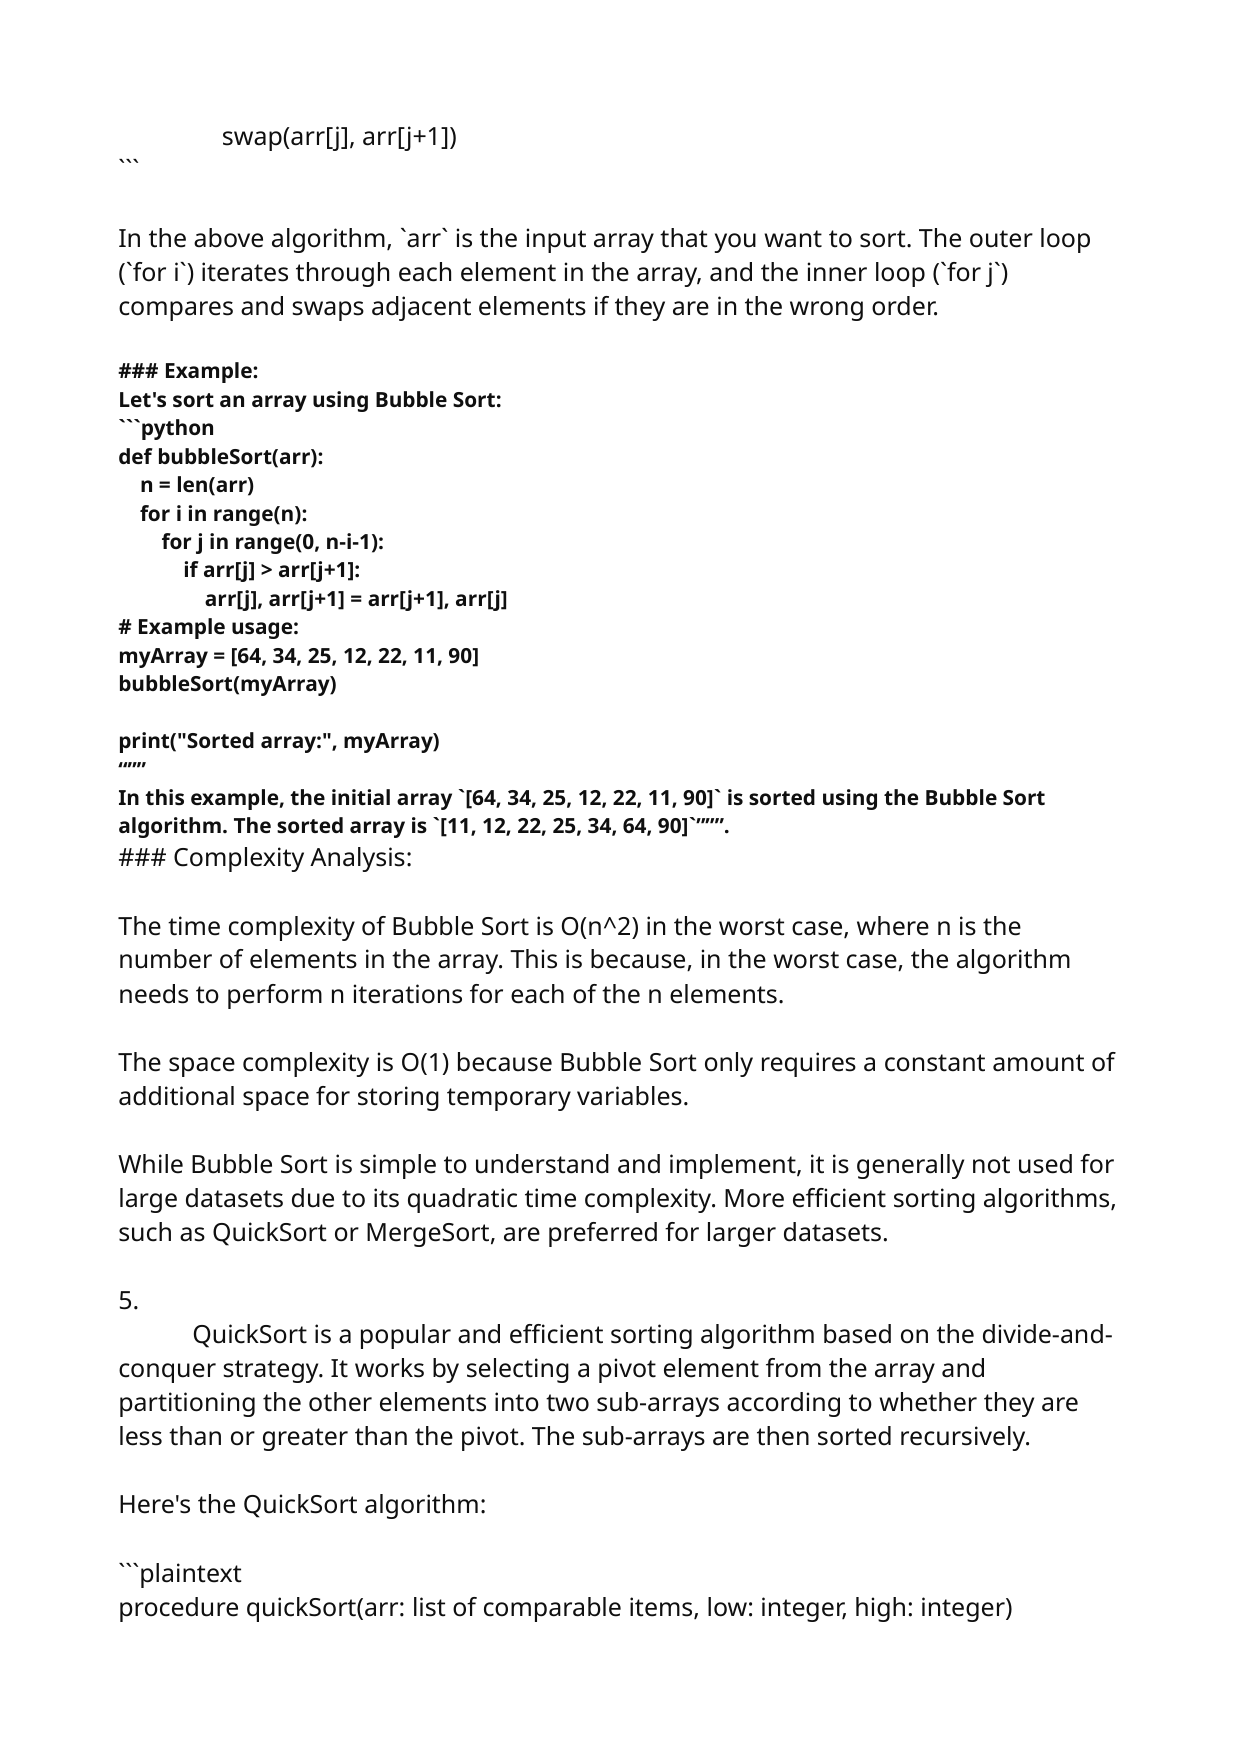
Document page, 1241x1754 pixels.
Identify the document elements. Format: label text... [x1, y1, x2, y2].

text # Example usage: [118, 612, 1122, 641]
text for i in range(n): [118, 499, 1122, 527]
text for j in range(0, n-i-1): [118, 527, 1122, 556]
text myArray = [64, 34, 25, 12, 22, 11, 90] [118, 641, 1122, 669]
text Let's sort an array using Bubble Sort: [118, 385, 1122, 413]
text ```plaintext [118, 1555, 1122, 1589]
text In this example, the initial array `[64, 34, 25, 12, 22, 11, 90]` is sorted using the Bubble Sort algorithm. The sorted array is `[11, 12, 22, 25, 34, 64, 90]`”””. [118, 783, 1122, 840]
text print("Sorted array:", myArray) [118, 726, 1122, 755]
text ``` [118, 152, 1122, 186]
text def bubbleSort(arr): [118, 442, 1122, 470]
text In the above algorithm, `arr` is the input array that you want to sort. The outer loop (`for i`) iterates through each element in the array, and the inner loop (`for j`) compares and swaps adjacent elements if they are in the wrong order. [118, 220, 1122, 322]
text n = len(arr) [118, 470, 1122, 499]
text The space complexity is O(1) because Bubble Sort only requires a constant amount of additional space for storing temporary variables. [118, 1044, 1122, 1112]
text 5. [118, 1283, 1122, 1317]
text ```python [118, 413, 1122, 442]
text The time complexity of Bubble Sort is O(n^2) in the worst case, where n is the number of elements in the array. This is because, in the worst case, the algorithm needs to perform n iterations for each of the n elements. [118, 908, 1122, 1010]
text bubbleSort(myArray) [118, 669, 1122, 698]
text swap(arr[j], arr[j+1]) [118, 118, 1122, 152]
text Here's the QuickSort algorithm: [118, 1487, 1122, 1521]
text ### Complexity Analysis: [118, 840, 1122, 874]
text “”” [118, 755, 1122, 783]
text arr[j], arr[j+1] = arr[j+1], arr[j] [118, 584, 1122, 612]
text While Bubble Sort is simple to understand and implement, it is generally not used for large datasets due to its quadratic time complexity. More efficient sorting algorithms, such as QuickSort or MergeSort, are preferred for larger datasets. [118, 1147, 1122, 1249]
text QuickSort is a popular and efficient sorting algorithm based on the divide-and-conquer strategy. It works by selecting a pivot element from the array and partitioning the other elements into two sub-arrays according to whether they are less than or greater than the pivot. The sub-arrays are then sorted recursively. [118, 1317, 1122, 1453]
text ### Example: [118, 357, 1122, 385]
text if arr[j] > arr[j+1]: [118, 556, 1122, 584]
text procedure quickSort(arr: list of comparable items, low: integer, high: integer) [118, 1589, 1122, 1623]
